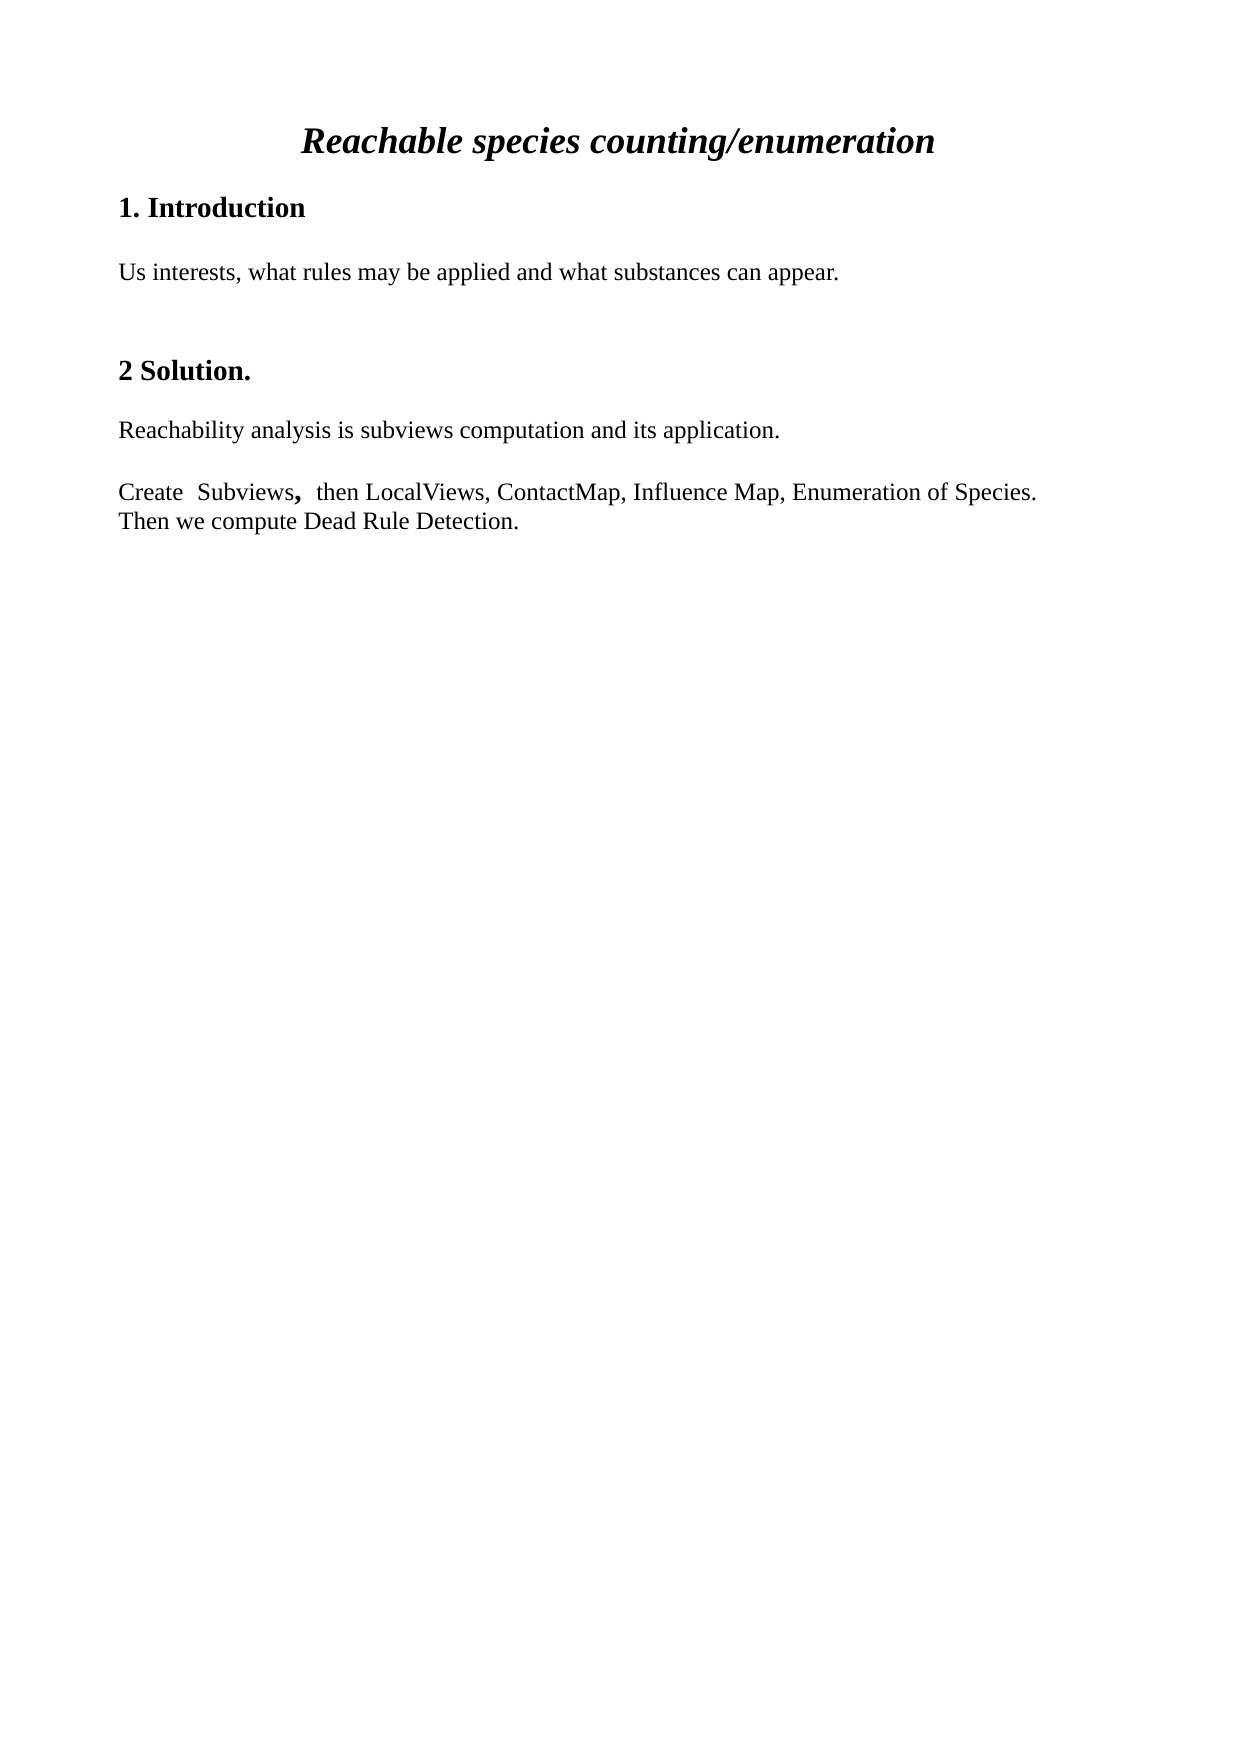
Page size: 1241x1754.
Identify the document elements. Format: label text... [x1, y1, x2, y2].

text Create Subviews, then LocalViews, ContactMap, Influence Map, Enumeration of Species. [118, 473, 1122, 506]
text 1. Introduction [118, 161, 1122, 223]
text Reachability analysis is subviews computation and its application. [118, 415, 1122, 444]
text 2 Solution. [118, 353, 1122, 386]
text Us interests, what rules may be applied and what substances can appear. [118, 257, 1122, 286]
text Then we compute Dead Rule Detection. [118, 506, 1122, 535]
text Reachable species counting/enumeration [118, 118, 1122, 161]
